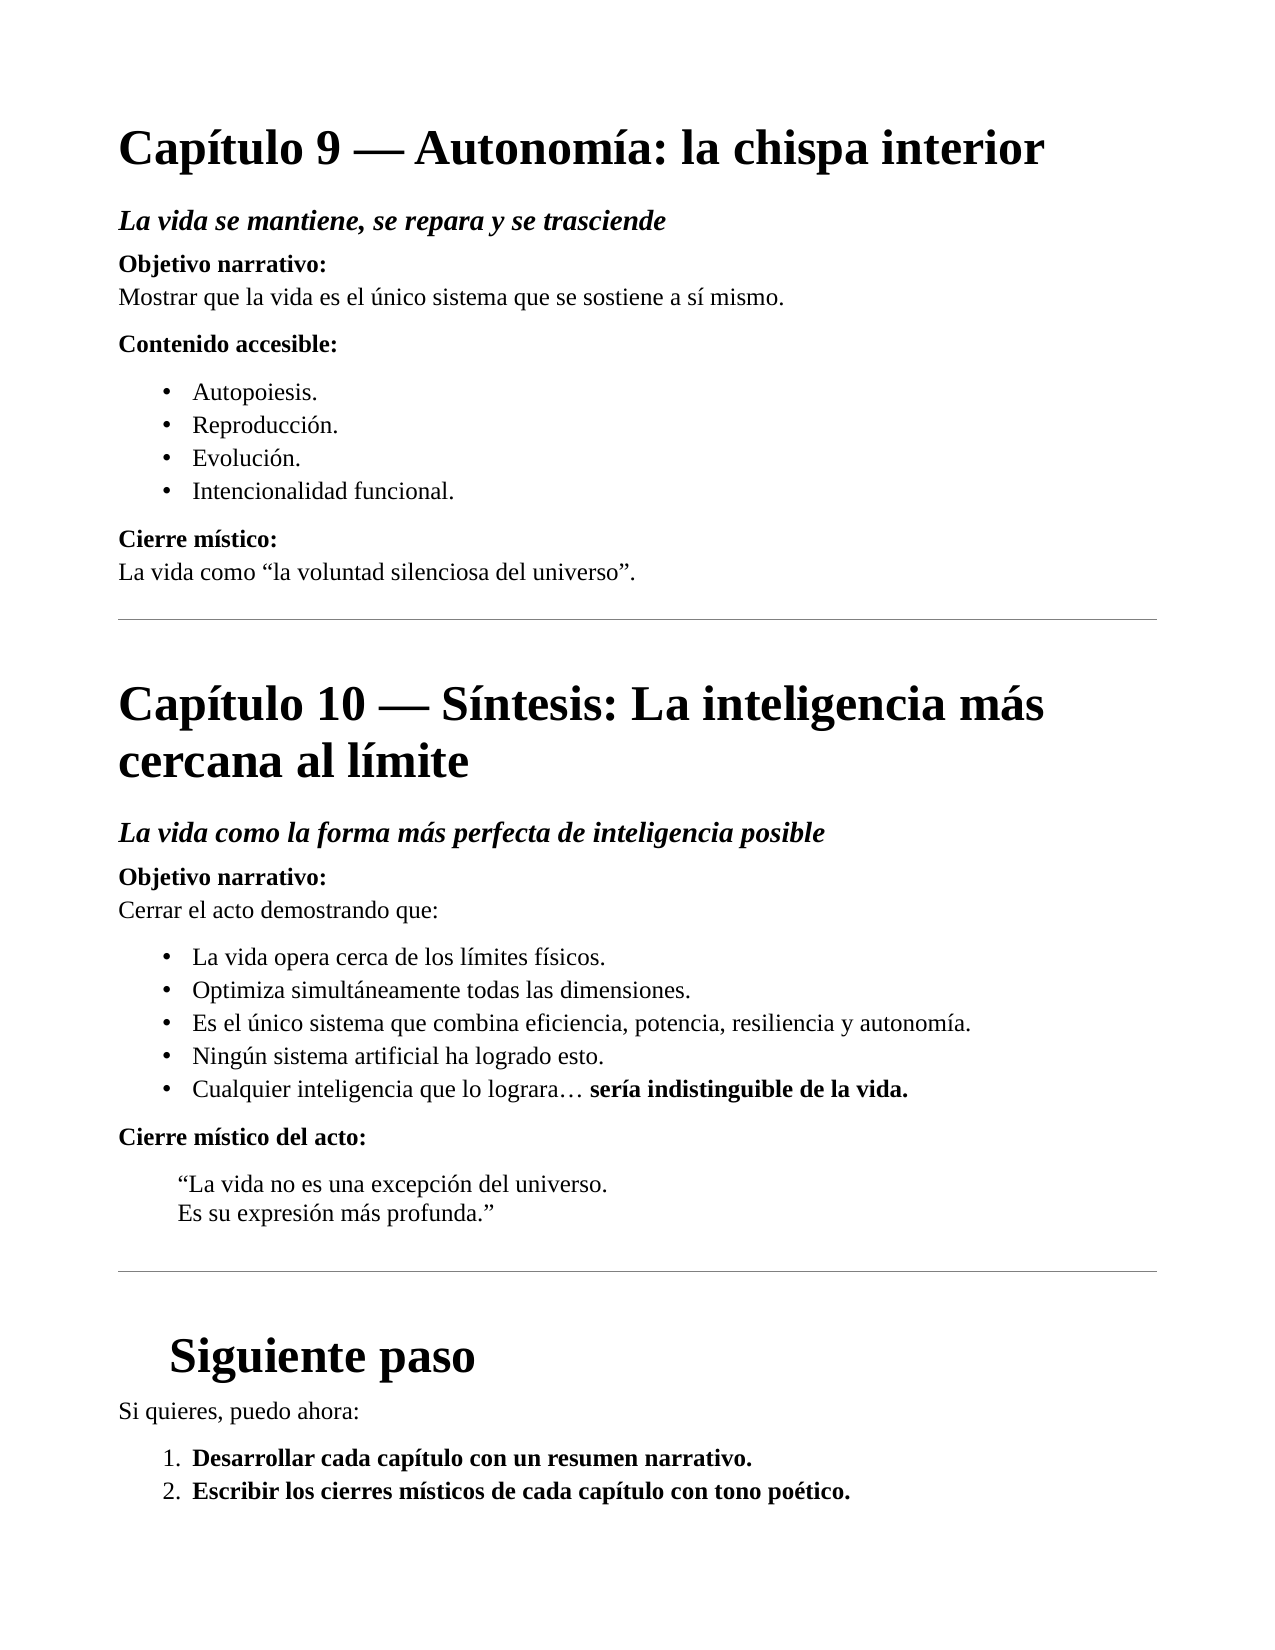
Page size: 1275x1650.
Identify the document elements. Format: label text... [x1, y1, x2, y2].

list Intencionalidad funcional. [162, 476, 1157, 505]
text Objetivo narrativo: Cerrar el acto demostrando que: [118, 862, 1157, 923]
list Optimiza simultáneamente todas las dimensiones. [162, 975, 1157, 1004]
text Cierre místico: La vida como “la voluntad silenciosa del universo”. [118, 524, 1157, 585]
subtitle 🔮 Siguiente paso [118, 1326, 1157, 1383]
subtitle La vida se mantiene, se repara y se trasciende [118, 203, 1157, 236]
list Autopoiesis. [162, 377, 1157, 406]
list Reproducción. [162, 410, 1157, 439]
list La vida opera cerca de los límites físicos. [162, 942, 1157, 971]
text “La vida no es una excepción del universo. Es su expresión más profunda.” [177, 1169, 1098, 1227]
list Desarrollar cada capítulo con un resumen narrativo. [162, 1443, 1157, 1472]
list Cualquier inteligencia que lo lograra… sería indistinguible de la vida. [162, 1074, 1157, 1103]
text Objetivo narrativo: Mostrar que la vida es el único sistema que se sostiene a sí mismo. [118, 249, 1157, 311]
text Contenido accesible: [118, 329, 1157, 358]
list Escribir los cierres místicos de cada capítulo con tono poético. [162, 1476, 1157, 1505]
list Ningún sistema artificial ha logrado esto. [162, 1041, 1157, 1070]
subtitle La vida como la forma más perfecta de inteligencia posible [118, 816, 1157, 849]
subtitle Capítulo 10 — Síntesis: La inteligencia más cercana al límite [118, 673, 1157, 788]
list Es el único sistema que combina eficiencia, potencia, resiliencia y autonomía. [162, 1008, 1157, 1037]
text Cierre místico del acto: [118, 1122, 1157, 1151]
text Si quieres, puedo ahora: [118, 1396, 1157, 1424]
list Evolución. [162, 443, 1157, 472]
subtitle Capítulo 9 — Autonomía: la chispa interior [118, 118, 1157, 176]
